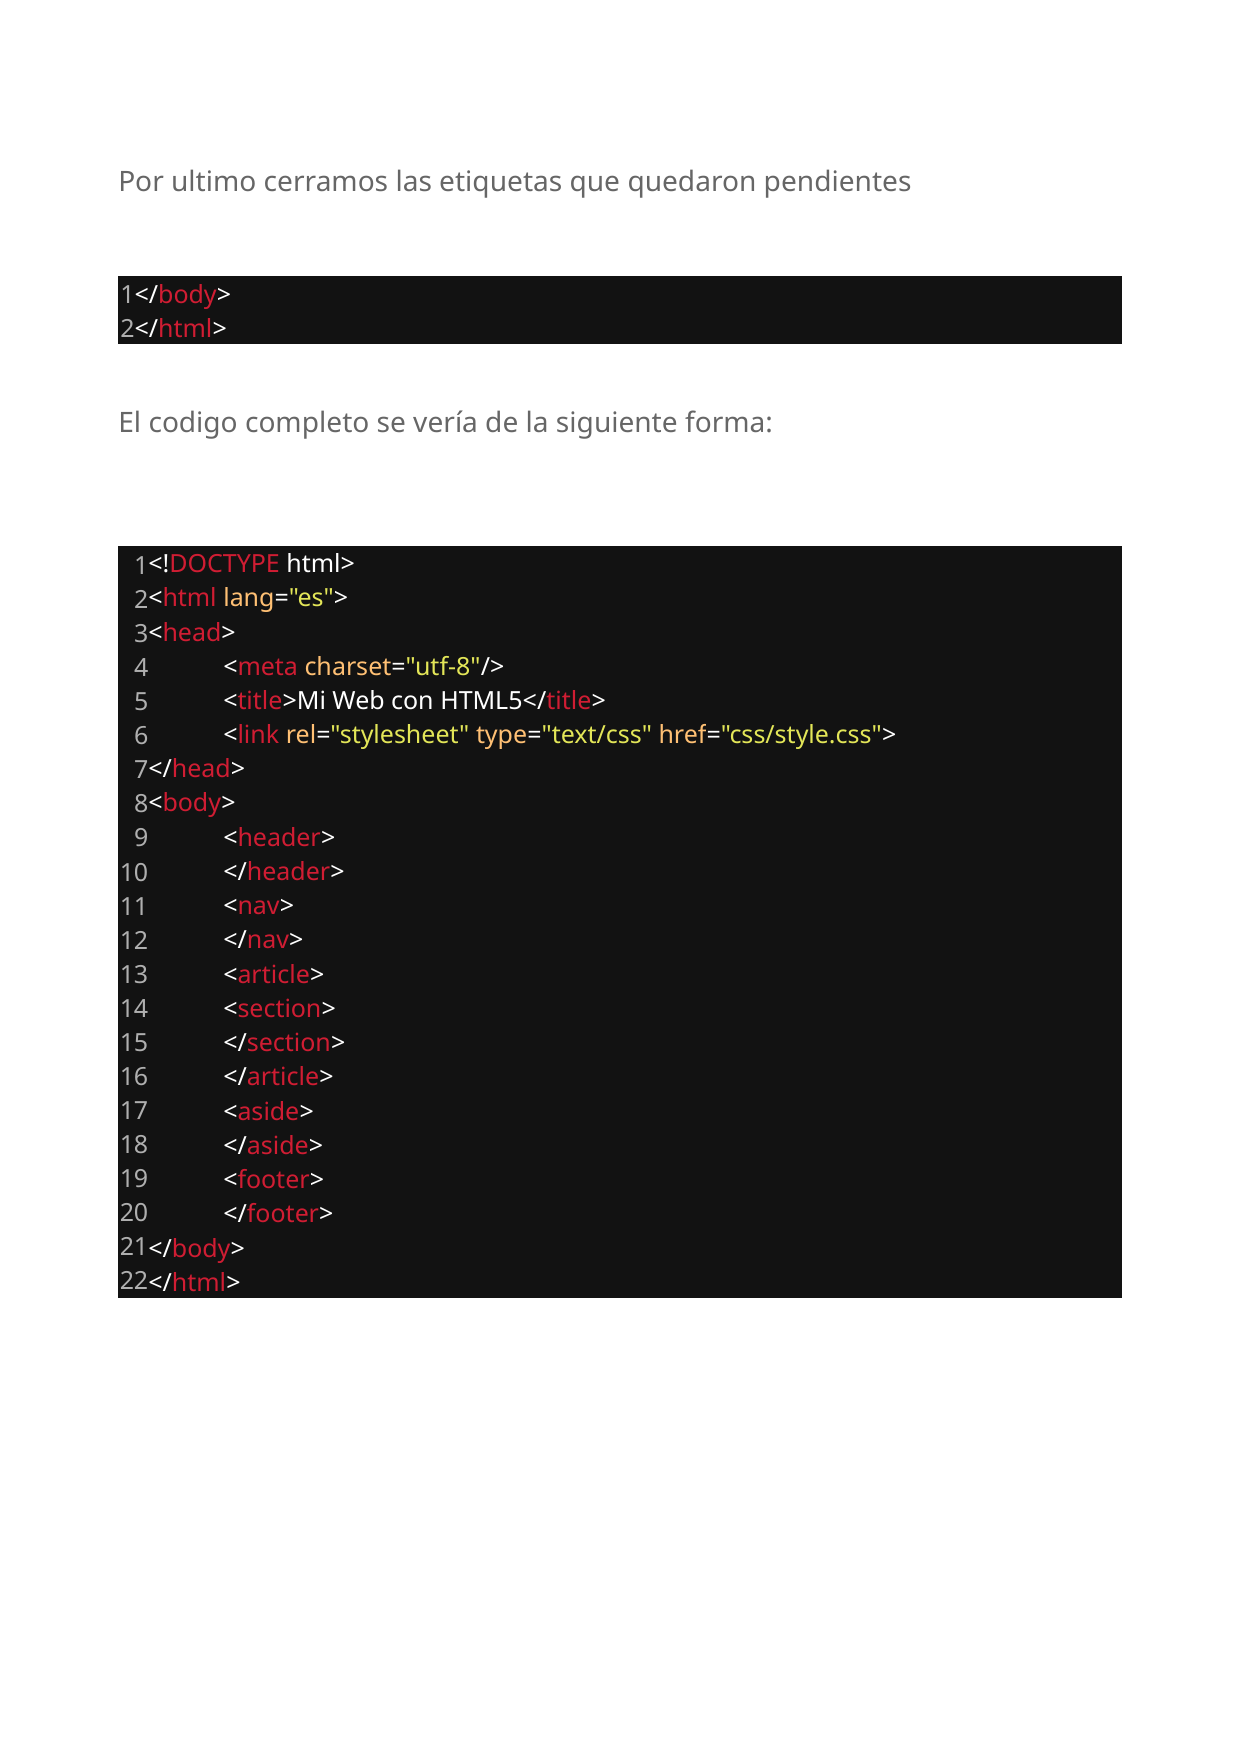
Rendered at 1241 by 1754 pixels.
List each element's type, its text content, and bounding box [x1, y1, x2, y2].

table_header <!DOCTYPE html> <html lang="es"> <head> <meta charset="utf-8"/> <title>Mi Web con HTML5</title> <link rel="stylesheet" type="text/css" href="css/style.css"> </head> <body> <header> </header> <nav> </nav> <article> <section> </section> </article> <aside> </aside> <footer> </footer> </body> </html> [148, 546, 1060, 1298]
text Por ultimo cerramos las etiquetas que quedaron pendientes [118, 161, 1122, 199]
text El codigo completo se vería de la siguiente forma: [118, 402, 1122, 440]
table_header 1 2 3 4 5 6 7 8 9 10 11 12 13 14 15 16 17 18 19 20 21 22 [118, 546, 148, 1298]
table_header </body> </html> [134, 276, 233, 344]
table_header 1 2 [118, 276, 134, 344]
